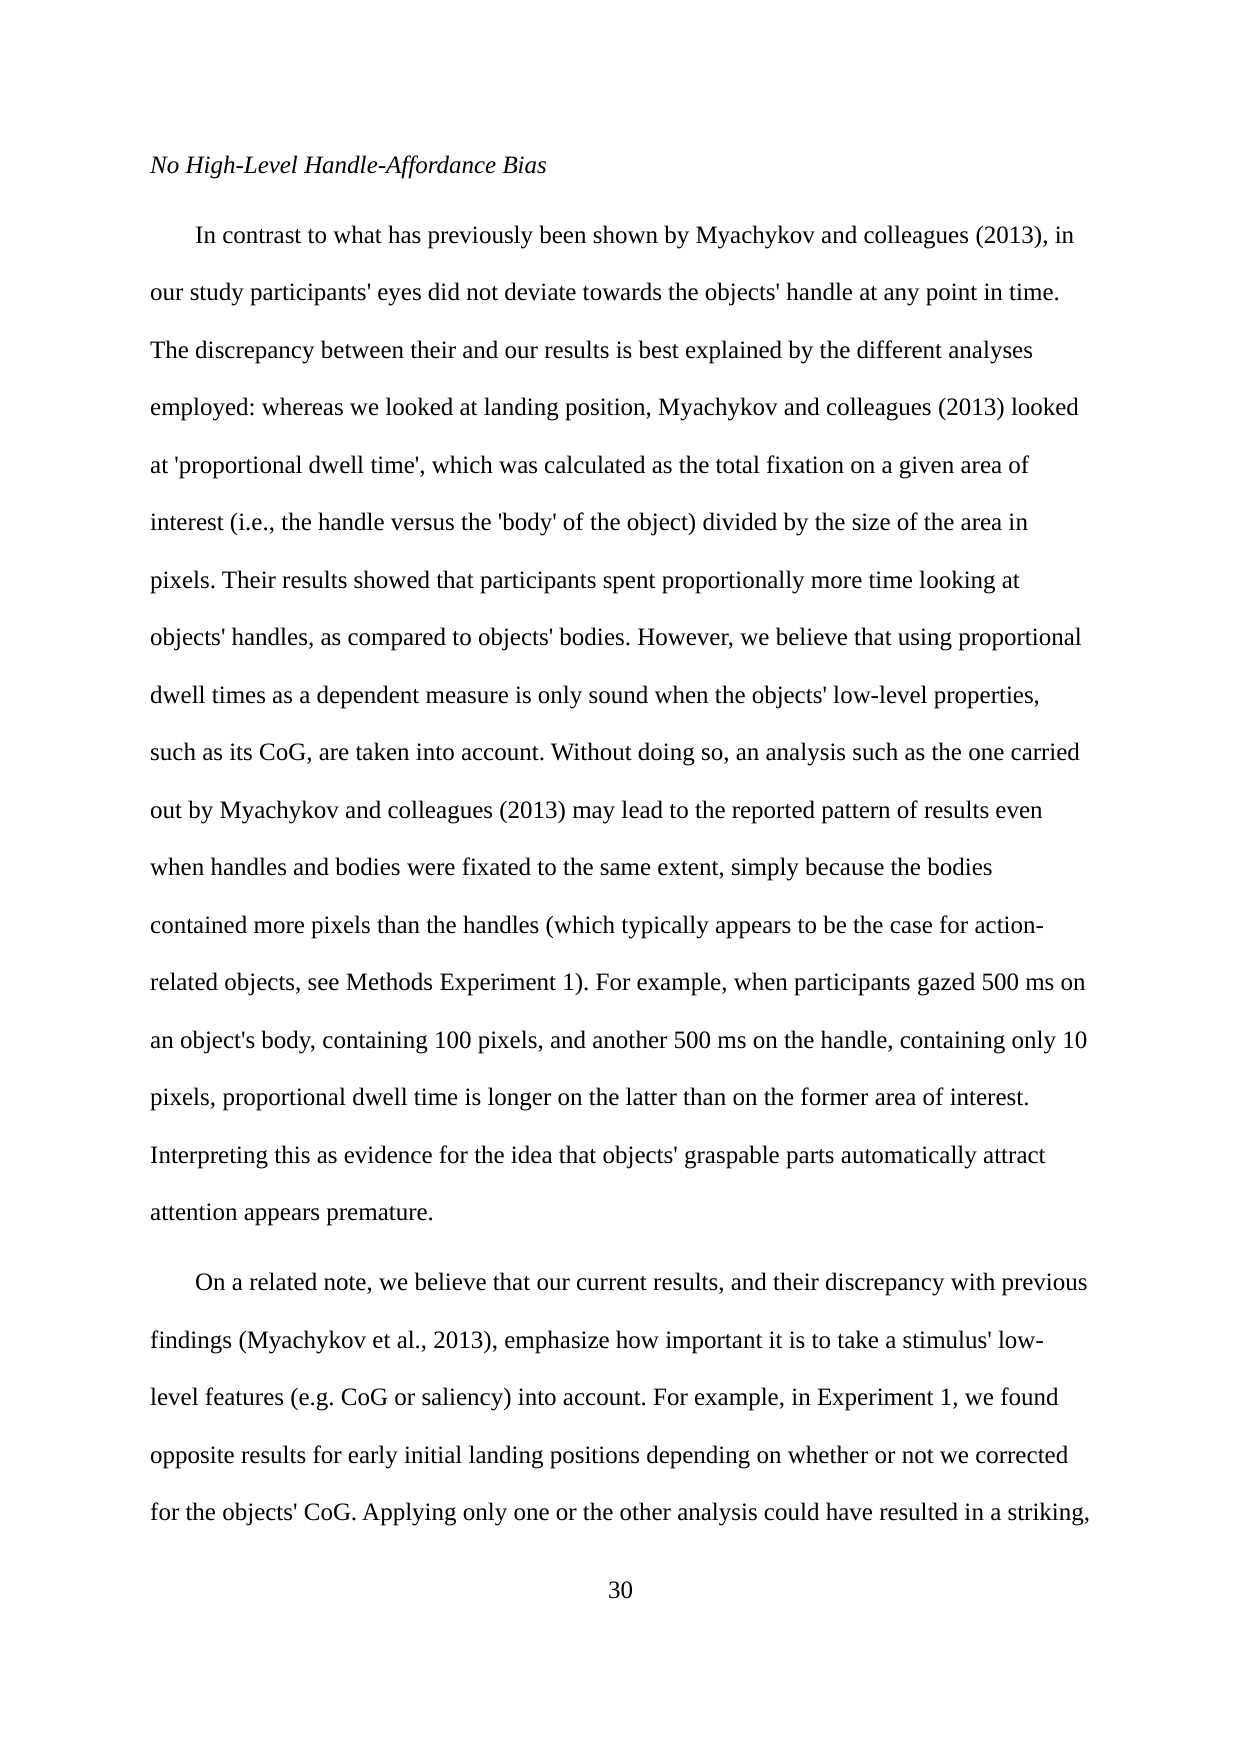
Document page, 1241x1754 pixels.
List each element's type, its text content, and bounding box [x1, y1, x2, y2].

text In contrast to what has previously been shown by Myachykov and colleagues (2013), in our study participants' eyes did not deviate towards the objects' handle at any point in time. The discrepancy between their and our results is best explained by the different analyses employed: whereas we looked at landing position, Myachykov and colleagues (2013) looked at 'proportional dwell time', which was calculated as the total fixation on a given area of interest (i.e., the handle versus the 'body' of the object) divided by the size of the area in pixels. Their results showed that participants spent proportionally more time looking at objects' handles, as compared to objects' bodies. However, we believe that using proportional dwell times as a dependent measure is only sound when the objects' low-level properties, such as its CoG, are taken into account. Without doing so, an analysis such as the one carried out by Myachykov and colleagues (2013) may lead to the reported pattern of results even when handles and bodies were fixated to the same extent, simply because the bodies contained more pixels than the handles (which typically appears to be the case for action-related objects, see Methods Experiment 1). For example, when participants gazed 500 ms on an object's body, containing 100 pixels, and another 500 ms on the handle, containing only 10 pixels, proportional dwell time is longer on the latter than on the former area of interest. Interpreting this as evidence for the idea that objects' graspable parts automatically attract attention appears premature. [150, 220, 1091, 1226]
text On a related note, we believe that our current results, and their discrepancy with previous findings (Myachykov et al., 2013), emphasize how important it is to take a stimulus' low-level features (e.g. CoG or saliency) into account. For example, in Experiment 1, we found opposite results for early initial landing positions depending on whether or not we corrected for the objects' CoG. Applying only one or the other analysis could have resulted in a striking, [150, 1267, 1091, 1526]
subtitle No High-Level Handle-Affordance Bias [150, 150, 1091, 179]
